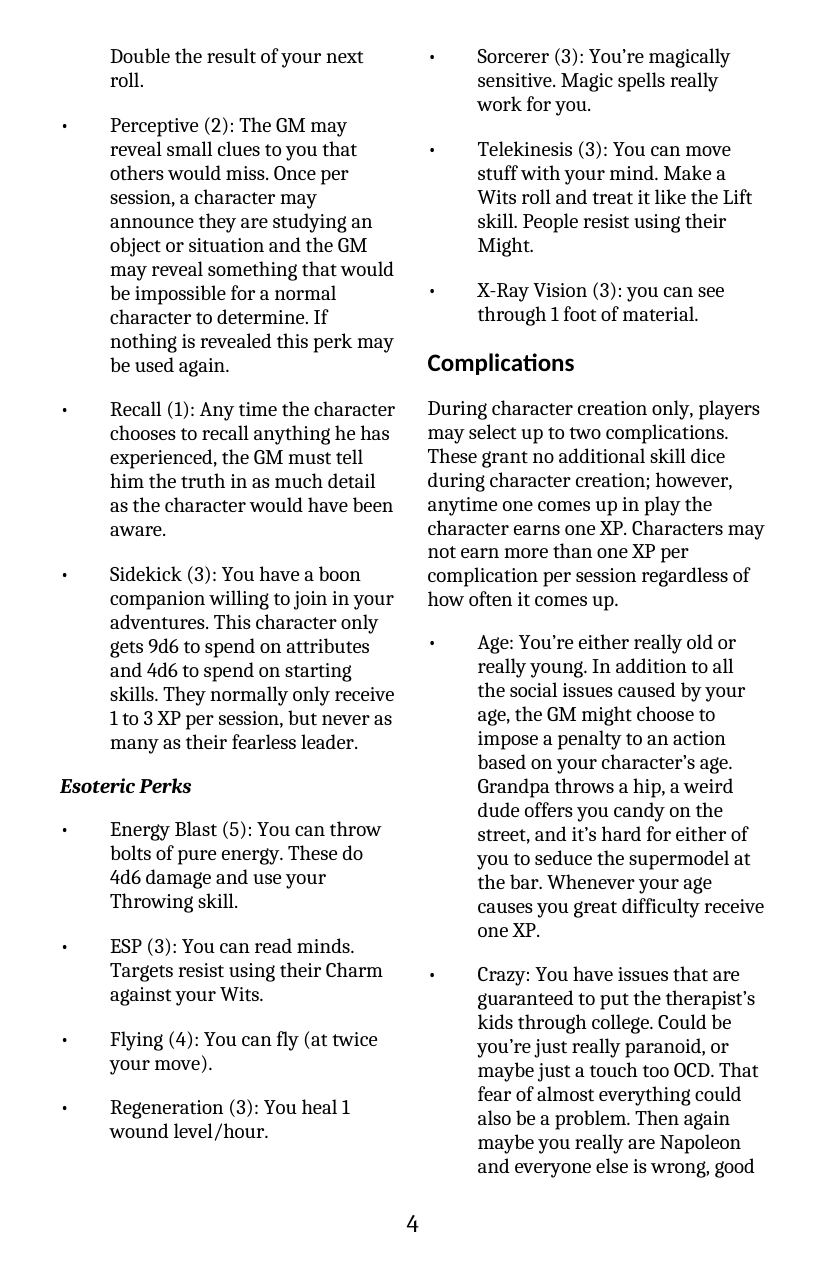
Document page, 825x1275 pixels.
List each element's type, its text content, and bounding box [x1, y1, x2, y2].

list ESP (3): You can read minds. Targets resist using their Charm against your Wits. [60, 934, 397, 1006]
list Crazy: You have issues that are guaranteed to put the therapist’s kids through college. Could be you’re just really paranoid, or maybe just a touch too OCD. That fear of almost everything could also be a problem. Then again maybe you really are Napoleon and everyone else is wrong, good [427, 963, 765, 1179]
list Age: You’re either really old or really young. In addition to all the social issues caused by your age, the GM might choose to impose a penalty to an action based on your character’s age. Grandpa throws a hip, a weird dude offers you candy on the street, and it’s hard for either of you to seduce the supermodel at the bar. Whenever your age causes you great difficulty receive one XP. [427, 631, 765, 942]
list Flying (4): You can fly (at twice your move). [60, 1027, 397, 1075]
list Sorcerer (3): You’re magically sensitive. Magic spells really work for you. [427, 45, 765, 117]
list Sidekick (3): You have a boon companion willing to join in your adventures. This character only gets 9d6 to spend on attributes and 4d6 to spend on starting skills. They normally only receive 1 to 3 XP per session, but never as many as their fearless leader. [60, 563, 397, 754]
list Recall (1): Any time the character chooses to recall anything he has experienced, the GM must tell him the truth in as much detail as the character would have been aware. [60, 398, 397, 542]
list X-Ray Vision (3): you can see through 1 foot of material. [427, 278, 765, 326]
list Double the result of your next roll. [60, 45, 397, 93]
list Regeneration (3): You heal 1 wound level/hour. [60, 1096, 397, 1144]
text During character creation only, players may select up to two complications. These grant no additional skill dice during character creation; however, anytime one comes up in play the character earns one XP. Characters may not earn more than one XP per complication per session regardless of how often it comes up. [427, 396, 765, 612]
text Esoteric Perks [60, 775, 397, 799]
list Energy Blast (5): You can throw bolts of pure energy. These do 4d6 damage and use your Throwing skill. [60, 818, 397, 914]
list Perceptive (2): The GM may reveal small clues to you that others would miss. Once per session, a character may announce they are studying an object or situation and the GM may reveal something that would be impossible for a normal character to determine. If nothing is revealed this perk may be used again. [60, 114, 397, 377]
list Telekinesis (3): You can move stuff with your mind. Make a Wits roll and treat it like the Lift skill. People resist using their Might. [427, 138, 765, 257]
subtitle Complications [427, 347, 765, 378]
